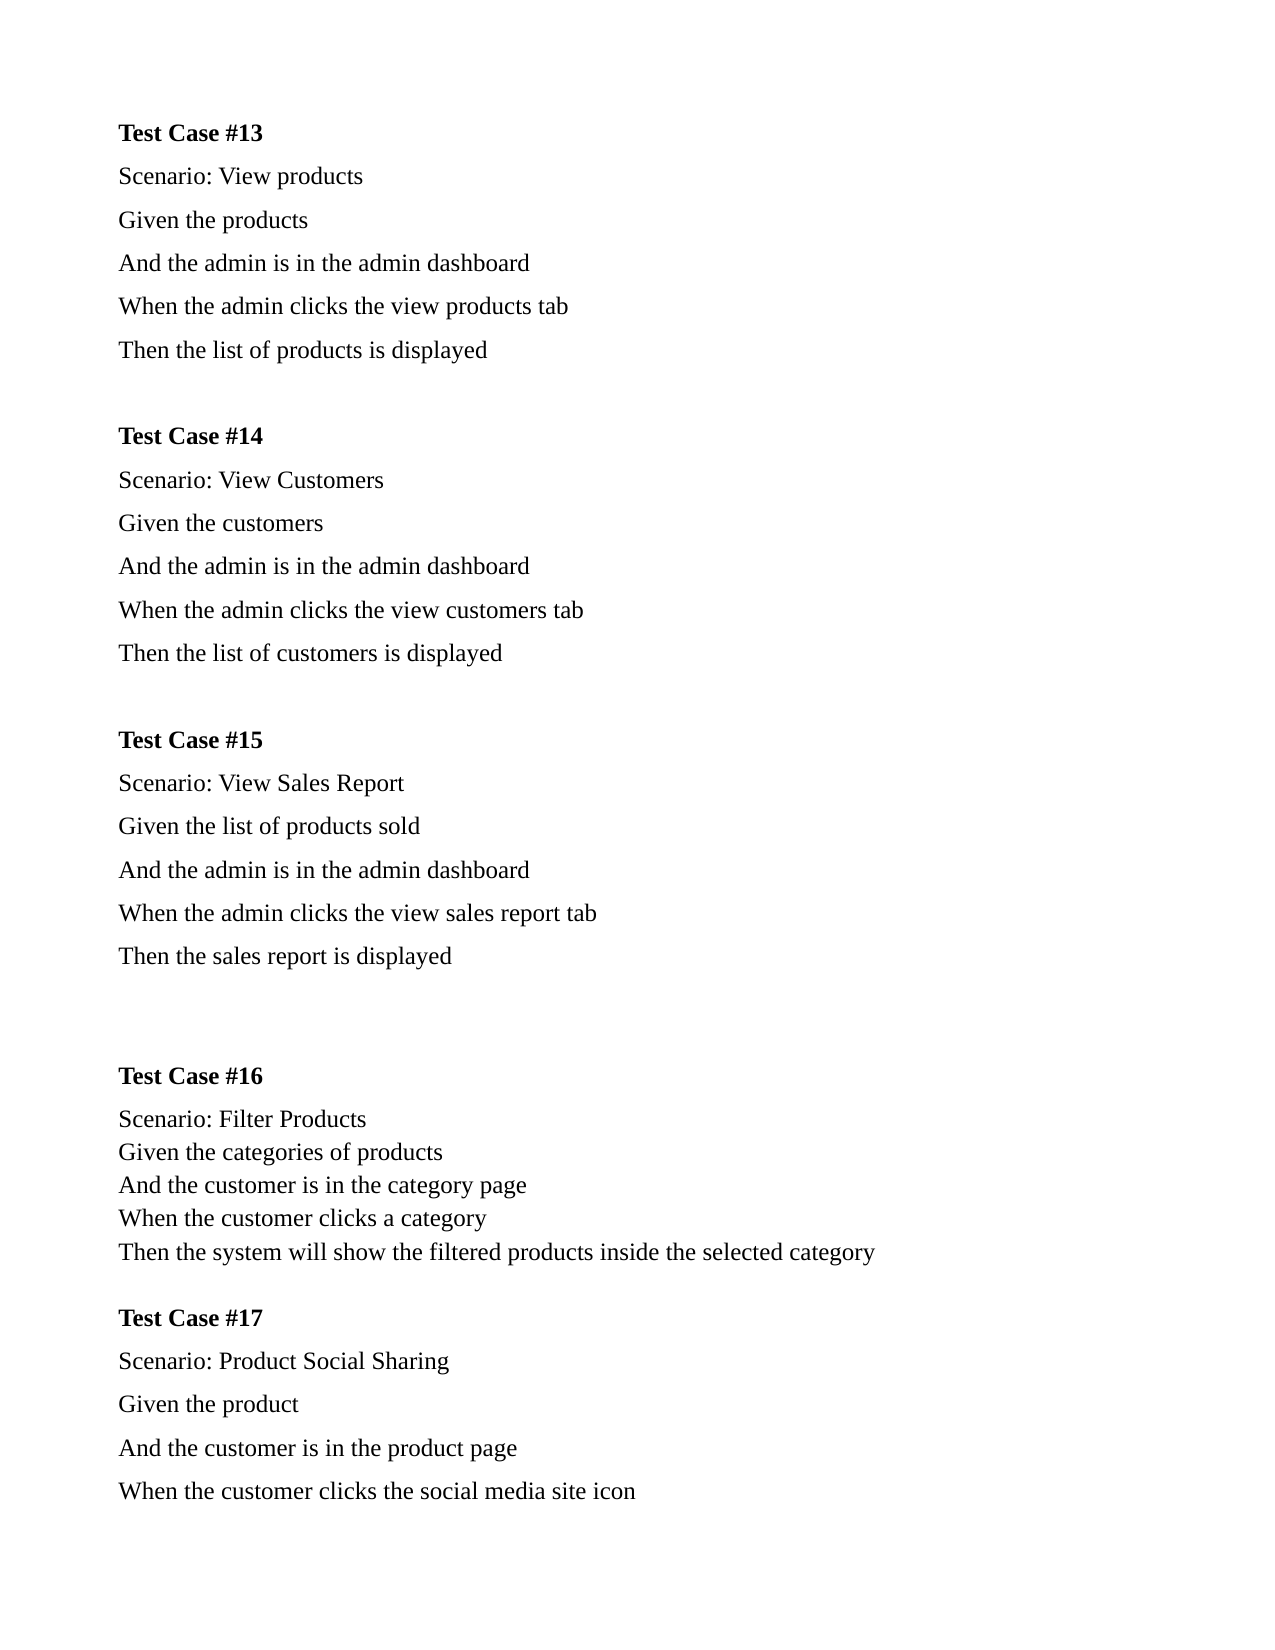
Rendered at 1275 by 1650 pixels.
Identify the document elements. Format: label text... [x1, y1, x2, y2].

text Test Case #15 [118, 725, 1157, 753]
text Scenario: Product Social Sharing [118, 1346, 1157, 1375]
text Test Case #16 [118, 1061, 1157, 1090]
text And the customer is in the category page [118, 1171, 1157, 1199]
text Scenario: Filter Products [118, 1104, 1157, 1133]
text Given the customers [118, 508, 1157, 537]
text Test Case #17 [118, 1303, 1157, 1331]
text Test Case #14 [118, 421, 1157, 450]
text Scenario: View Customers [118, 465, 1157, 493]
text When the admin clicks the view products tab [118, 291, 1157, 320]
text Then the list of products is displayed [118, 335, 1157, 363]
text Given the categories of products [118, 1137, 1157, 1166]
text And the admin is in the admin dashboard [118, 248, 1157, 277]
text And the customer is in the product page [118, 1433, 1157, 1461]
text And the admin is in the admin dashboard [118, 855, 1157, 883]
text When the customer clicks a category [118, 1203, 1157, 1232]
text When the admin clicks the view sales report tab [118, 898, 1157, 927]
text Test Case #13 [118, 118, 1157, 147]
text Given the list of products sold [118, 811, 1157, 840]
text When the customer clicks the social media site icon [118, 1476, 1157, 1505]
text Scenario: View Sales Report [118, 768, 1157, 797]
text Then the list of customers is displayed [118, 638, 1157, 667]
text And the admin is in the admin dashboard [118, 551, 1157, 580]
text When the admin clicks the view customers tab [118, 595, 1157, 623]
text Then the system will show the filtered products inside the selected category [118, 1237, 1157, 1265]
text Given the product [118, 1389, 1157, 1418]
text Given the products [118, 205, 1157, 233]
text Then the sales report is displayed [118, 941, 1157, 970]
text Scenario: View products [118, 161, 1157, 190]
